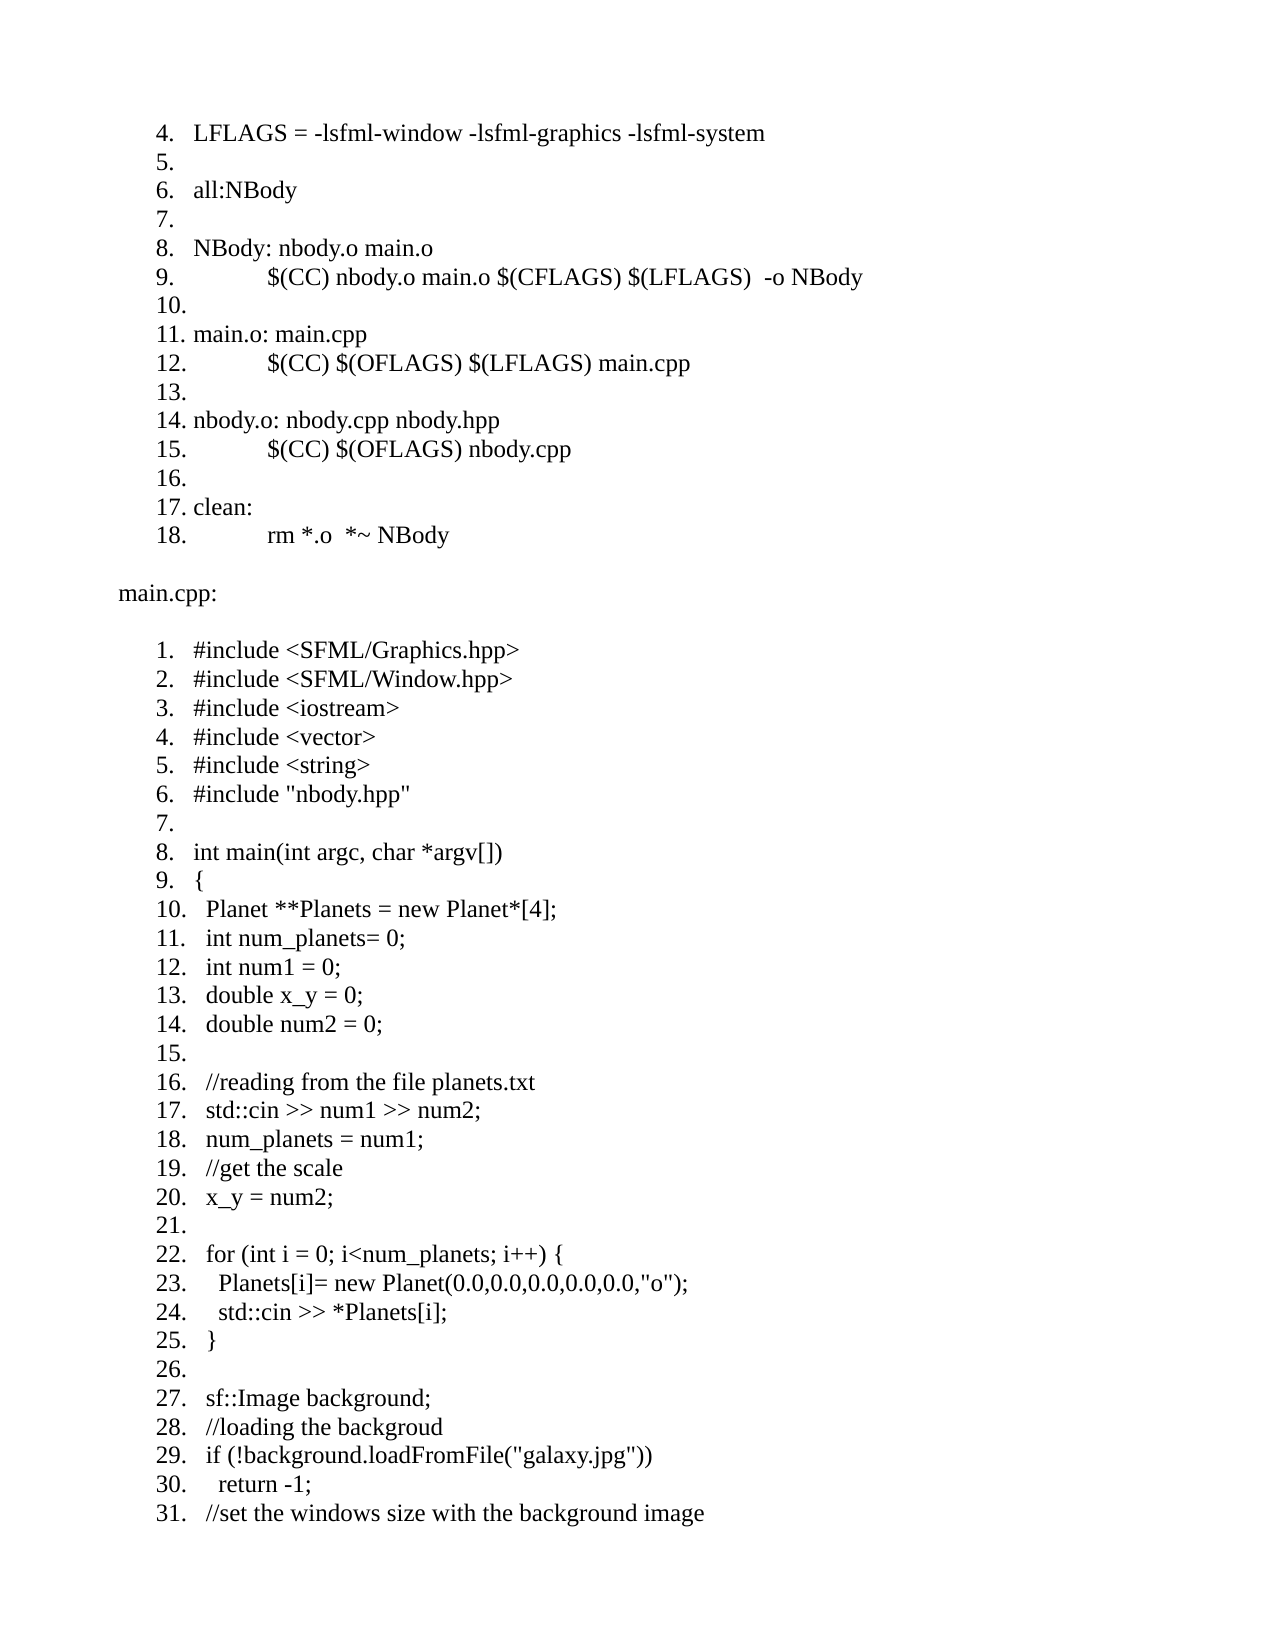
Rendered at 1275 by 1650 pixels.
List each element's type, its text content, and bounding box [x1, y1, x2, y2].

list //loading the backgroud [156, 1412, 1157, 1441]
list NBody: nbody.o main.o [156, 233, 1157, 262]
list int main(int argc, char *argv[]) [156, 837, 1157, 866]
list all:NBody [156, 176, 1157, 204]
list int num_planets= 0; [156, 923, 1157, 952]
list #include <string> [156, 751, 1157, 779]
list { [156, 866, 1157, 894]
list #include "nbody.hpp" [156, 779, 1157, 808]
list Planet **Planets = new Planet*[4]; [156, 894, 1157, 923]
list nbody.o: nbody.cpp nbody.hpp [156, 406, 1157, 434]
list //set the windows size with the background image [156, 1498, 1157, 1527]
list sf::Image background; [156, 1383, 1157, 1412]
list for (int i = 0; i<num_planets; i++) { [156, 1239, 1157, 1268]
list std::cin >> *Planets[i]; [156, 1297, 1157, 1326]
list x_y = num2; [156, 1182, 1157, 1211]
list main.o: main.cpp [156, 319, 1157, 348]
list #include <SFML/Window.hpp> [156, 664, 1157, 693]
list Planets[i]= new Planet(0.0,0.0,0.0,0.0,0.0,"o"); [156, 1268, 1157, 1297]
list #include <iostream> [156, 693, 1157, 722]
list #include <vector> [156, 722, 1157, 751]
list $(CC) $(OFLAGS) nbody.cpp [156, 434, 1157, 463]
list std::cin >> num1 >> num2; [156, 1096, 1157, 1124]
list //get the scale [156, 1153, 1157, 1182]
list double num2 = 0; [156, 1009, 1157, 1038]
list double x_y = 0; [156, 981, 1157, 1009]
list $(CC) nbody.o main.o $(CFLAGS) $(LFLAGS) -o NBody [156, 262, 1157, 291]
list #include <SFML/Graphics.hpp> [156, 636, 1157, 664]
list } [156, 1326, 1157, 1354]
list num_planets = num1; [156, 1124, 1157, 1153]
list //reading from the file planets.txt [156, 1067, 1157, 1096]
list $(CC) $(OFLAGS) $(LFLAGS) main.cpp [156, 348, 1157, 377]
list return -1; [156, 1469, 1157, 1498]
list int num1 = 0; [156, 952, 1157, 981]
list if (!background.loadFromFile("galaxy.jpg")) [156, 1441, 1157, 1469]
list rm *.o *~ NBody [156, 521, 1157, 549]
text main.cpp: [118, 578, 1157, 607]
list LFLAGS = -lsfml-window -lsfml-graphics -lsfml-system [156, 118, 1157, 147]
list clean: [156, 492, 1157, 521]
